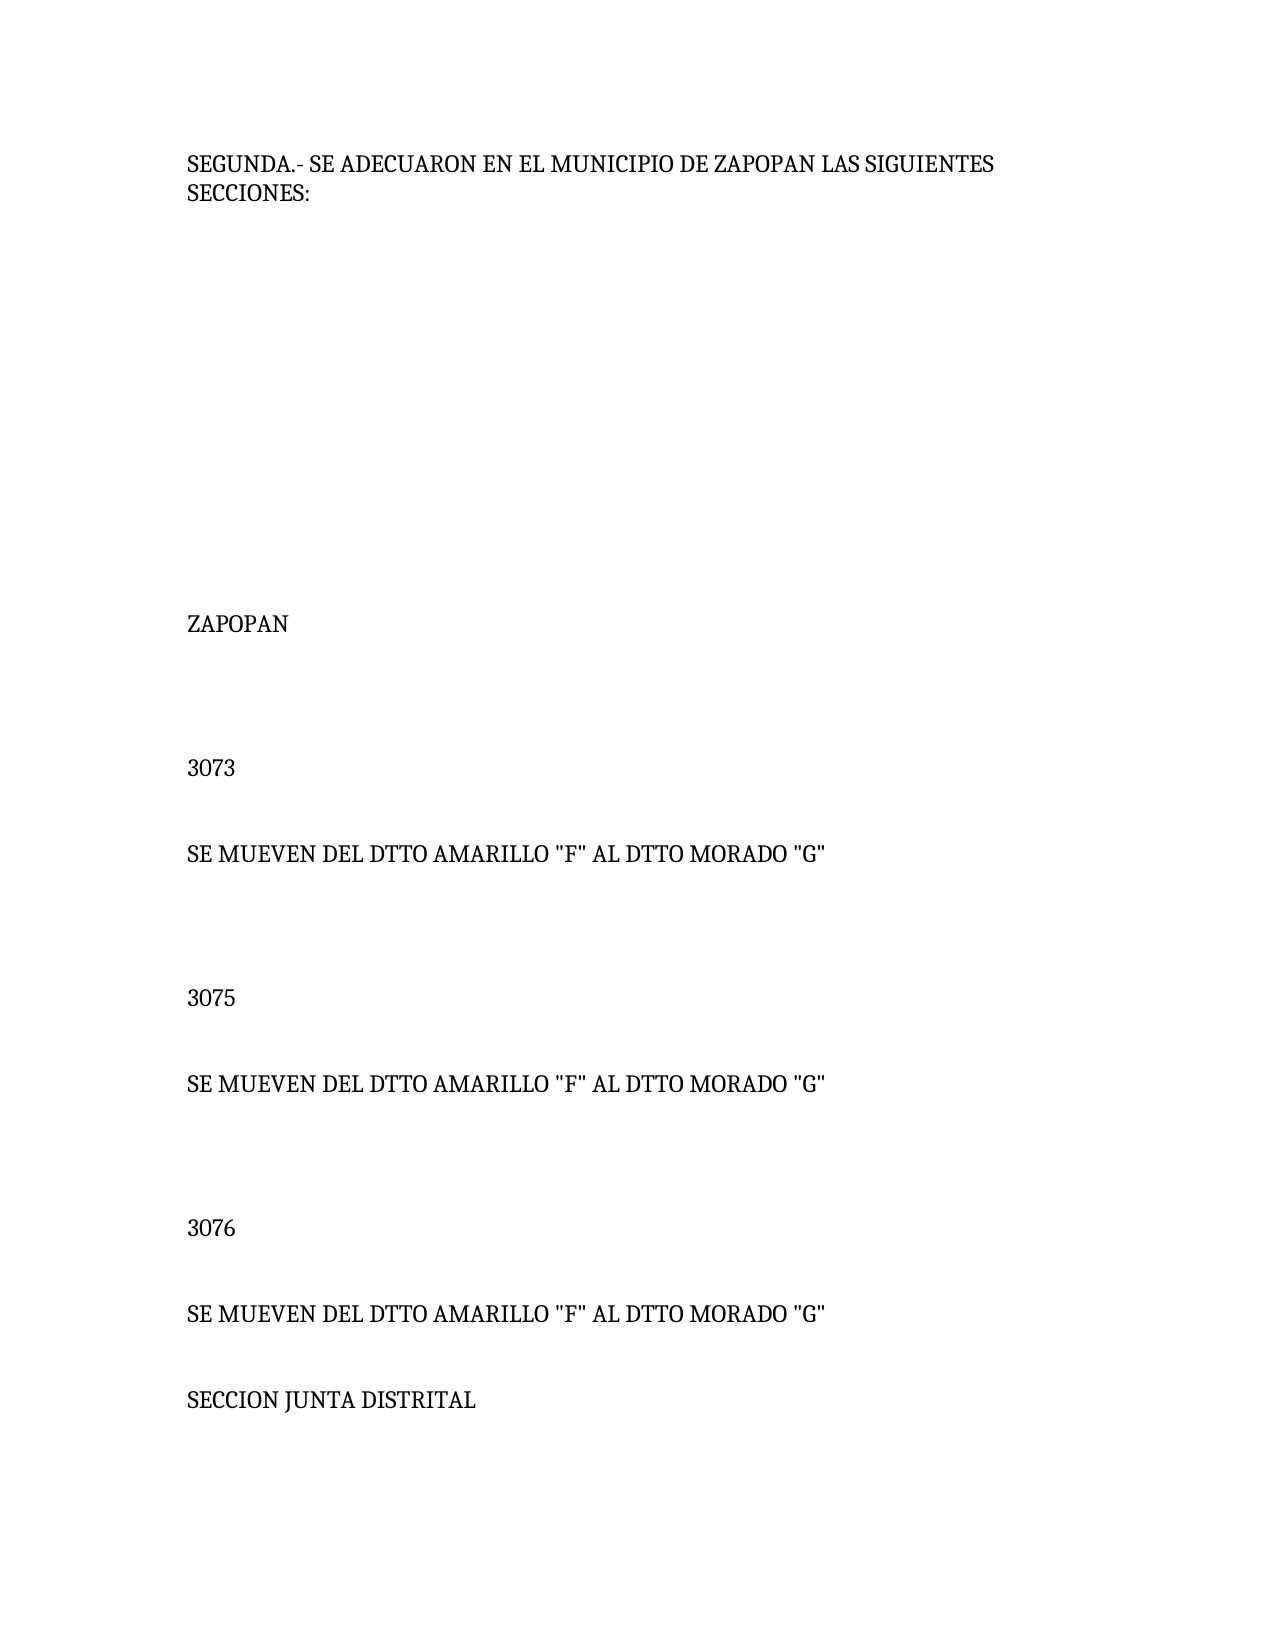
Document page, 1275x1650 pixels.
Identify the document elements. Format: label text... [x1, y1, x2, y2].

text 3075 [187, 984, 1087, 1012]
text SE MUEVEN DEL DTTO AMARILLO "F" AL DTTO MORADO "G" [187, 840, 1087, 869]
text SE MUEVEN DEL DTTO AMARILLO "F" AL DTTO MORADO "G" [187, 1300, 1087, 1329]
text SECCION JUNTA DISTRITAL [187, 1386, 1087, 1415]
text 3076 [187, 1214, 1087, 1242]
text SEGUNDA.- SE ADECUARON EN EL MUNICIPIO DE ZAPOPAN LAS SIGUIENTES SECCIONES: [187, 150, 1087, 207]
text ZAPOPAN [187, 610, 1087, 639]
text 3073 [187, 754, 1087, 782]
text SE MUEVEN DEL DTTO AMARILLO "F" AL DTTO MORADO "G" [187, 1070, 1087, 1099]
